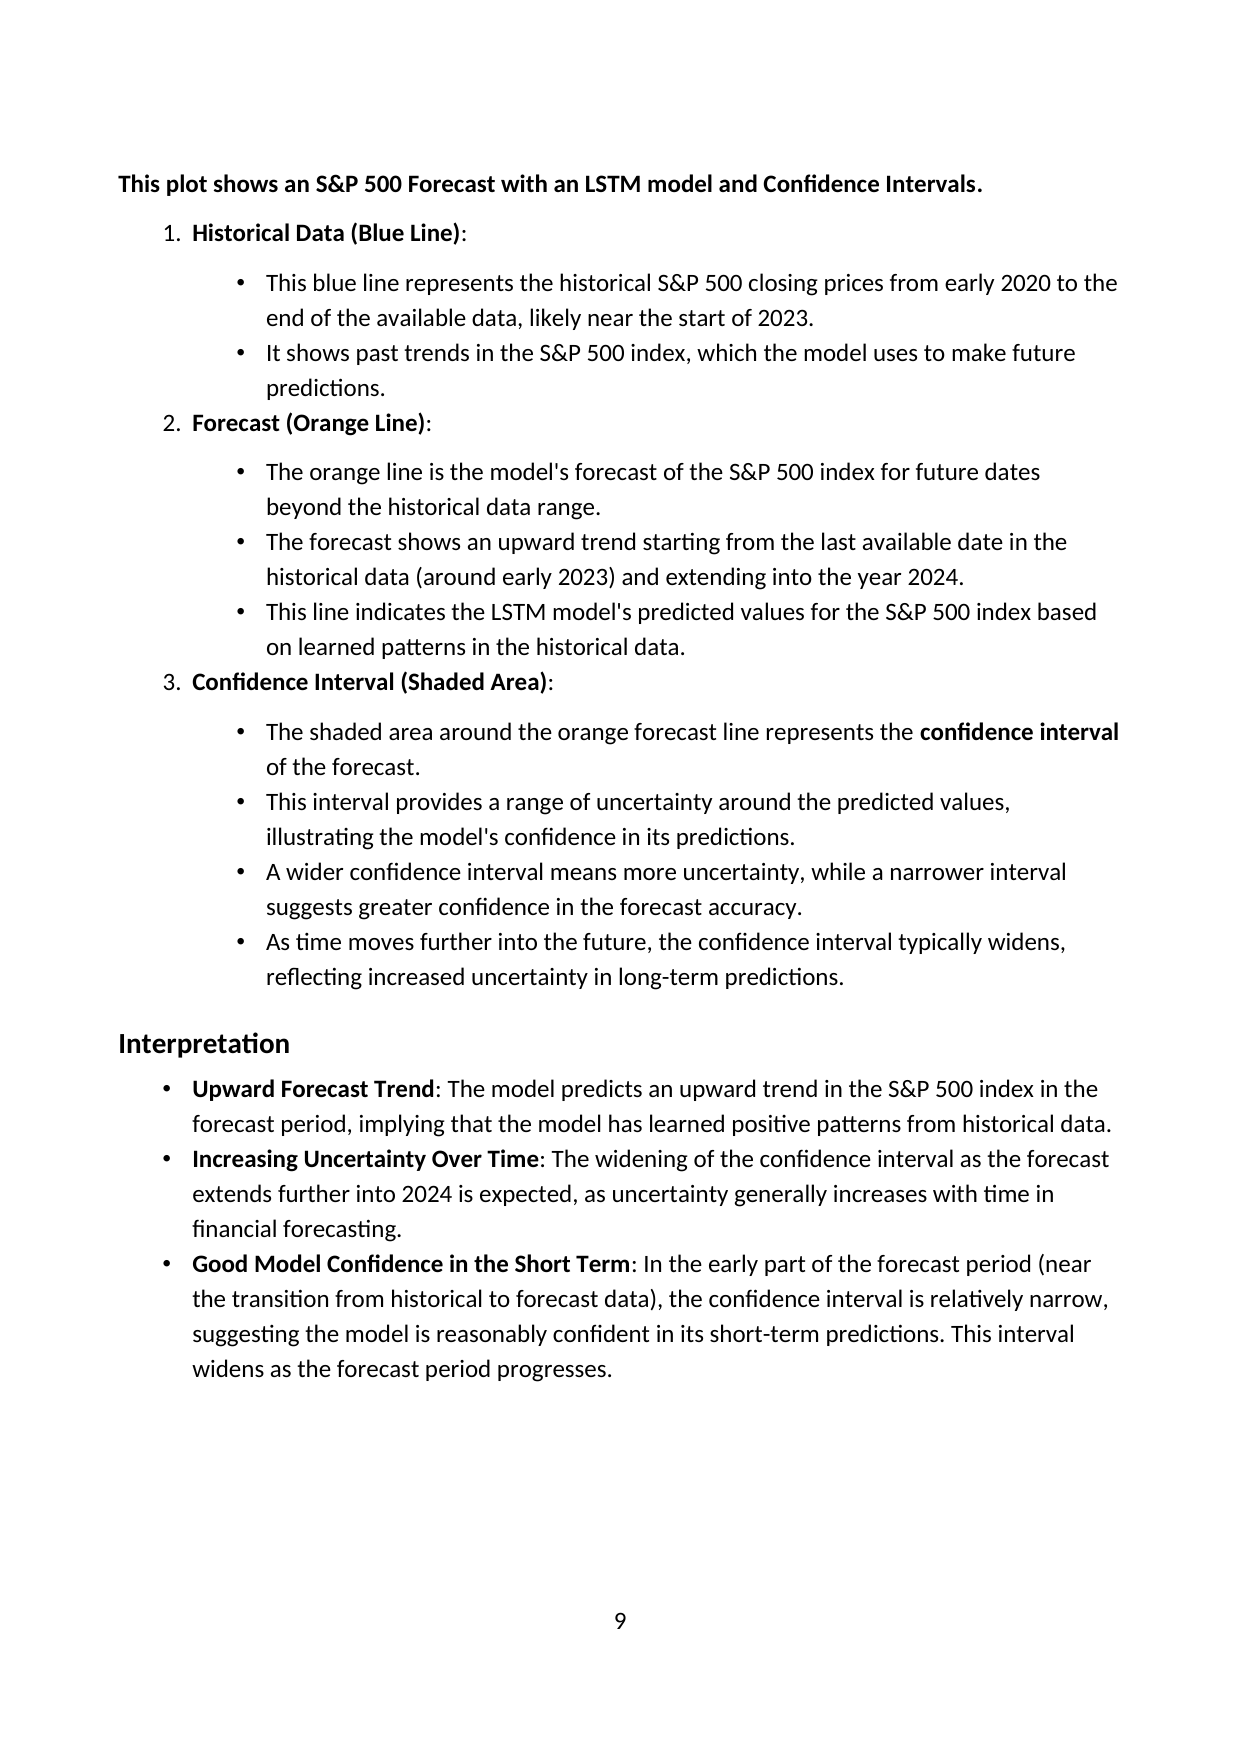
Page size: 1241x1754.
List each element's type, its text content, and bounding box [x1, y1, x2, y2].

list Upward Forecast Trend: The model predicts an upward trend in the S&P 500 index in the forecast period, implying that the model has learned positive patterns from historical data. [162, 1073, 1122, 1139]
list Historical Data (Blue Line): [162, 217, 1122, 248]
list A wider confidence interval means more uncertainty, while a narrower interval suggests greater confidence in the forecast accuracy. [236, 856, 1122, 922]
list This interval provides a range of uncertainty around the predicted values, illustrating the model's confidence in its predictions. [236, 786, 1122, 852]
list As time moves further into the future, the confidence interval typically widens, reflecting increased uncertainty in long-term predictions. [236, 926, 1122, 992]
text This plot shows an S&P 500 Forecast with an LSTM model and Confidence Intervals. [118, 168, 1122, 198]
list The forecast shows an upward trend starting from the last available date in the historical data (around early 2023) and extending into the year 2024. [236, 526, 1122, 592]
list It shows past trends in the S&P 500 index, which the model uses to make future predictions. [236, 337, 1122, 402]
list The shaded area around the orange forecast line represents the confidence interval of the forecast. [236, 716, 1122, 782]
list This blue line represents the historical S&P 500 closing prices from early 2020 to the end of the available data, likely near the start of 2023. [236, 267, 1122, 332]
list The orange line is the model's forecast of the S&P 500 index for future dates beyond the historical data range. [236, 456, 1122, 522]
list Forecast (Orange Line): [162, 407, 1122, 437]
list Good Model Confidence in the Short Term: In the early part of the forecast period (near the transition from historical to forecast data), the confidence interval is relatively narrow, suggesting the model is reasonably confident in its short-term predictions. This interval widens as the forecast period progresses. [162, 1248, 1122, 1384]
list Confidence Interval (Shaded Area): [162, 666, 1122, 697]
subtitle Interpretation [118, 1025, 1122, 1061]
list Increasing Uncertainty Over Time: The widening of the confidence interval as the forecast extends further into 2024 is expected, as uncertainty generally increases with time in financial forecasting. [162, 1143, 1122, 1244]
list This line indicates the LSTM model's predicted values for the S&P 500 index based on learned patterns in the historical data. [236, 596, 1122, 662]
